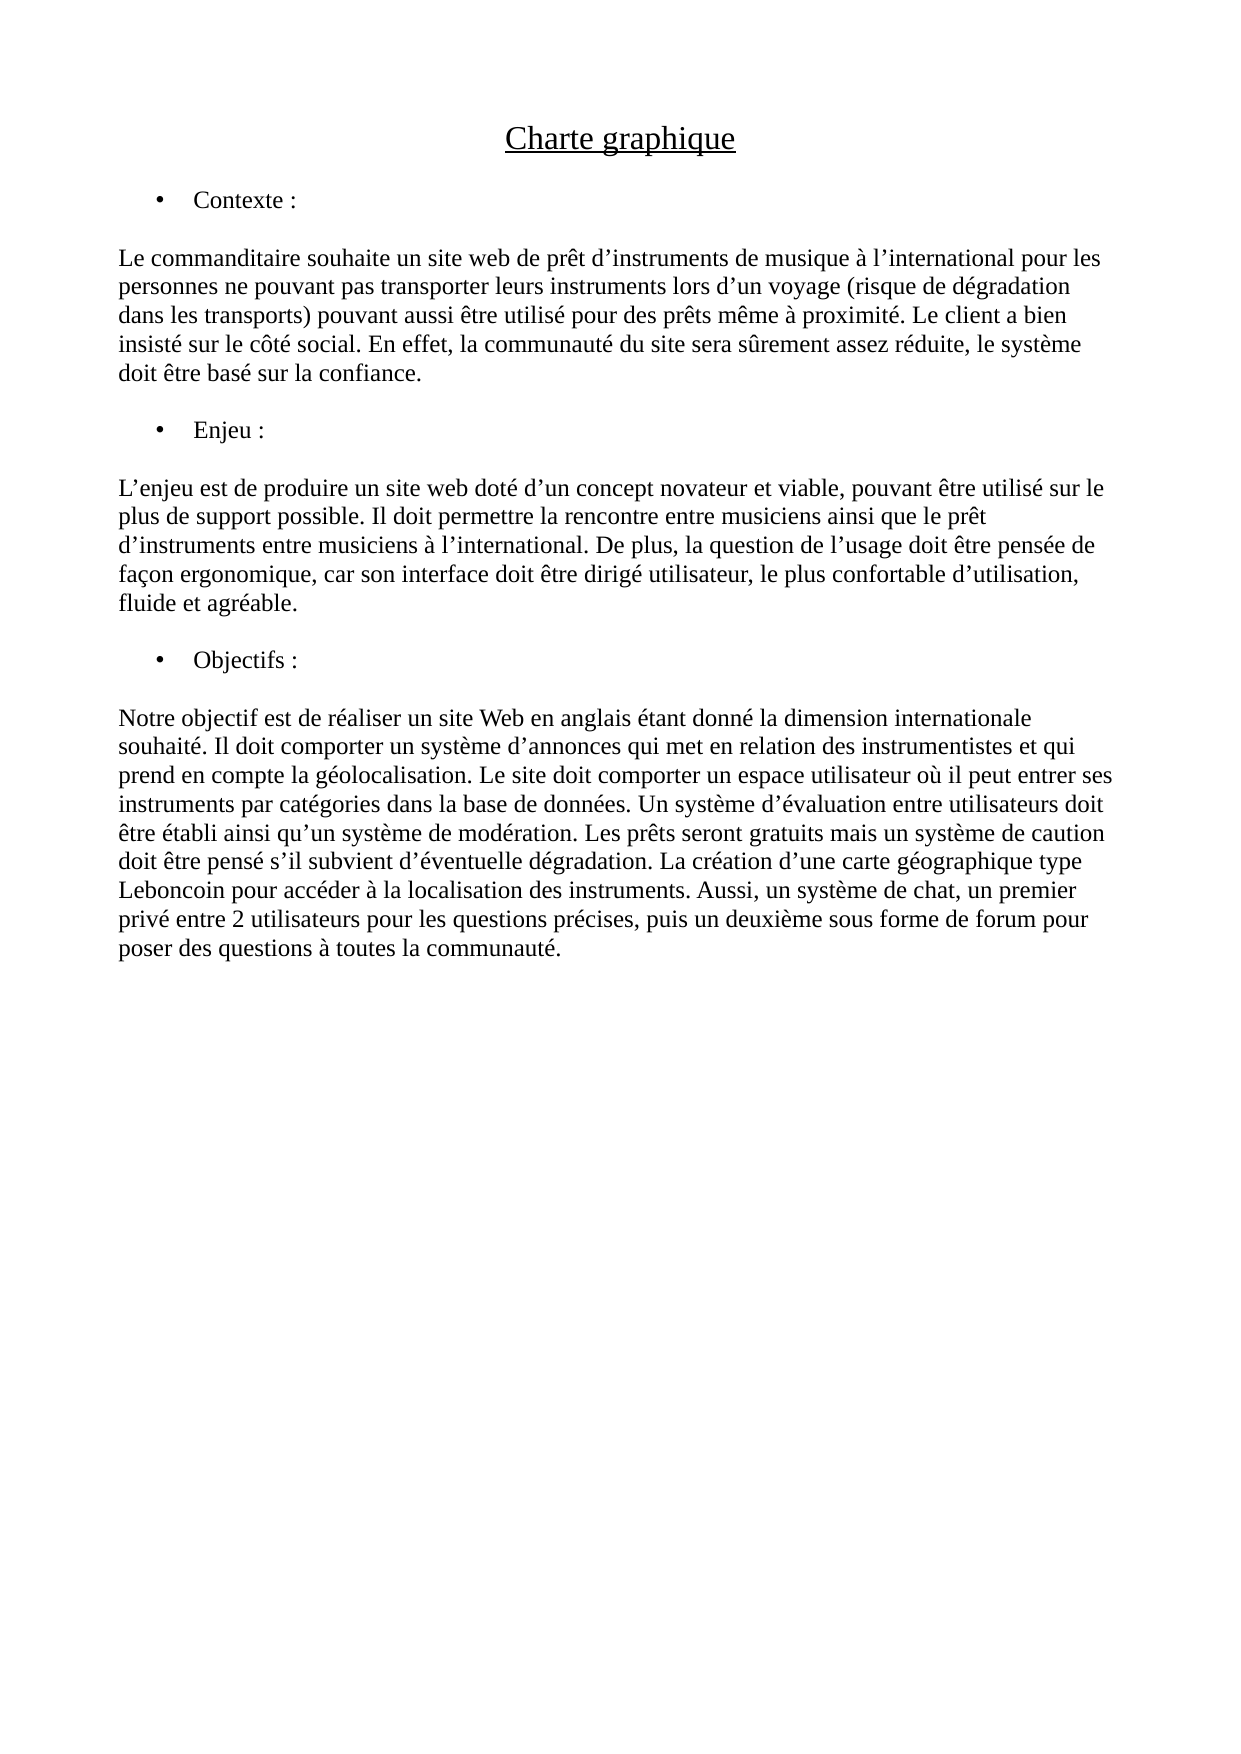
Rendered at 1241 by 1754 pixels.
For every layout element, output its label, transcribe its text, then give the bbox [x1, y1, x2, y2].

list Objectifs : [156, 645, 1122, 674]
text Notre objectif est de réaliser un site Web en anglais étant donné la dimension internationale souhaité. Il doit comporter un système d’annonces qui met en relation des instrumentistes et qui prend en compte la géolocalisation. Le site doit comporter un espace utilisateur où il peut entrer ses instruments par catégories dans la base de données. Un système d’évaluation entre utilisateurs doit être établi ainsi qu’un système de modération. Les prêts seront gratuits mais un système de caution doit être pensé s’il subvient d’éventuelle dégradation. La création d’une carte géographique type Leboncoin pour accéder à la localisation des instruments. Aussi, un système de chat, un premier privé entre 2 utilisateurs pour les questions précises, puis un deuxième sous forme de forum pour poser des questions à toutes la communauté. [118, 703, 1122, 961]
list Contexte : [156, 185, 1122, 214]
text Le commanditaire souhaite un site web de prêt d’instruments de musique à l’international pour les personnes ne pouvant pas transporter leurs instruments lors d’un voyage (risque de dégradation dans les transports) pouvant aussi être utilisé pour des prêts même à proximité. Le client a bien insisté sur le côté social. En effet, la communauté du site sera sûrement assez réduite, le système doit être basé sur la confiance. [118, 243, 1122, 386]
text L’enjeu est de produire un site web doté d’un concept novateur et viable, pouvant être utilisé sur le plus de support possible. Il doit permettre la rencontre entre musiciens ainsi que le prêt d’instruments entre musiciens à l’international. De plus, la question de l’usage doit être pensée de façon ergonomique, car son interface doit être dirigé utilisateur, le plus confortable d’utilisation, fluide et agréable. [118, 473, 1122, 616]
list Enjeu : [156, 415, 1122, 444]
text Charte graphique [118, 118, 1122, 156]
